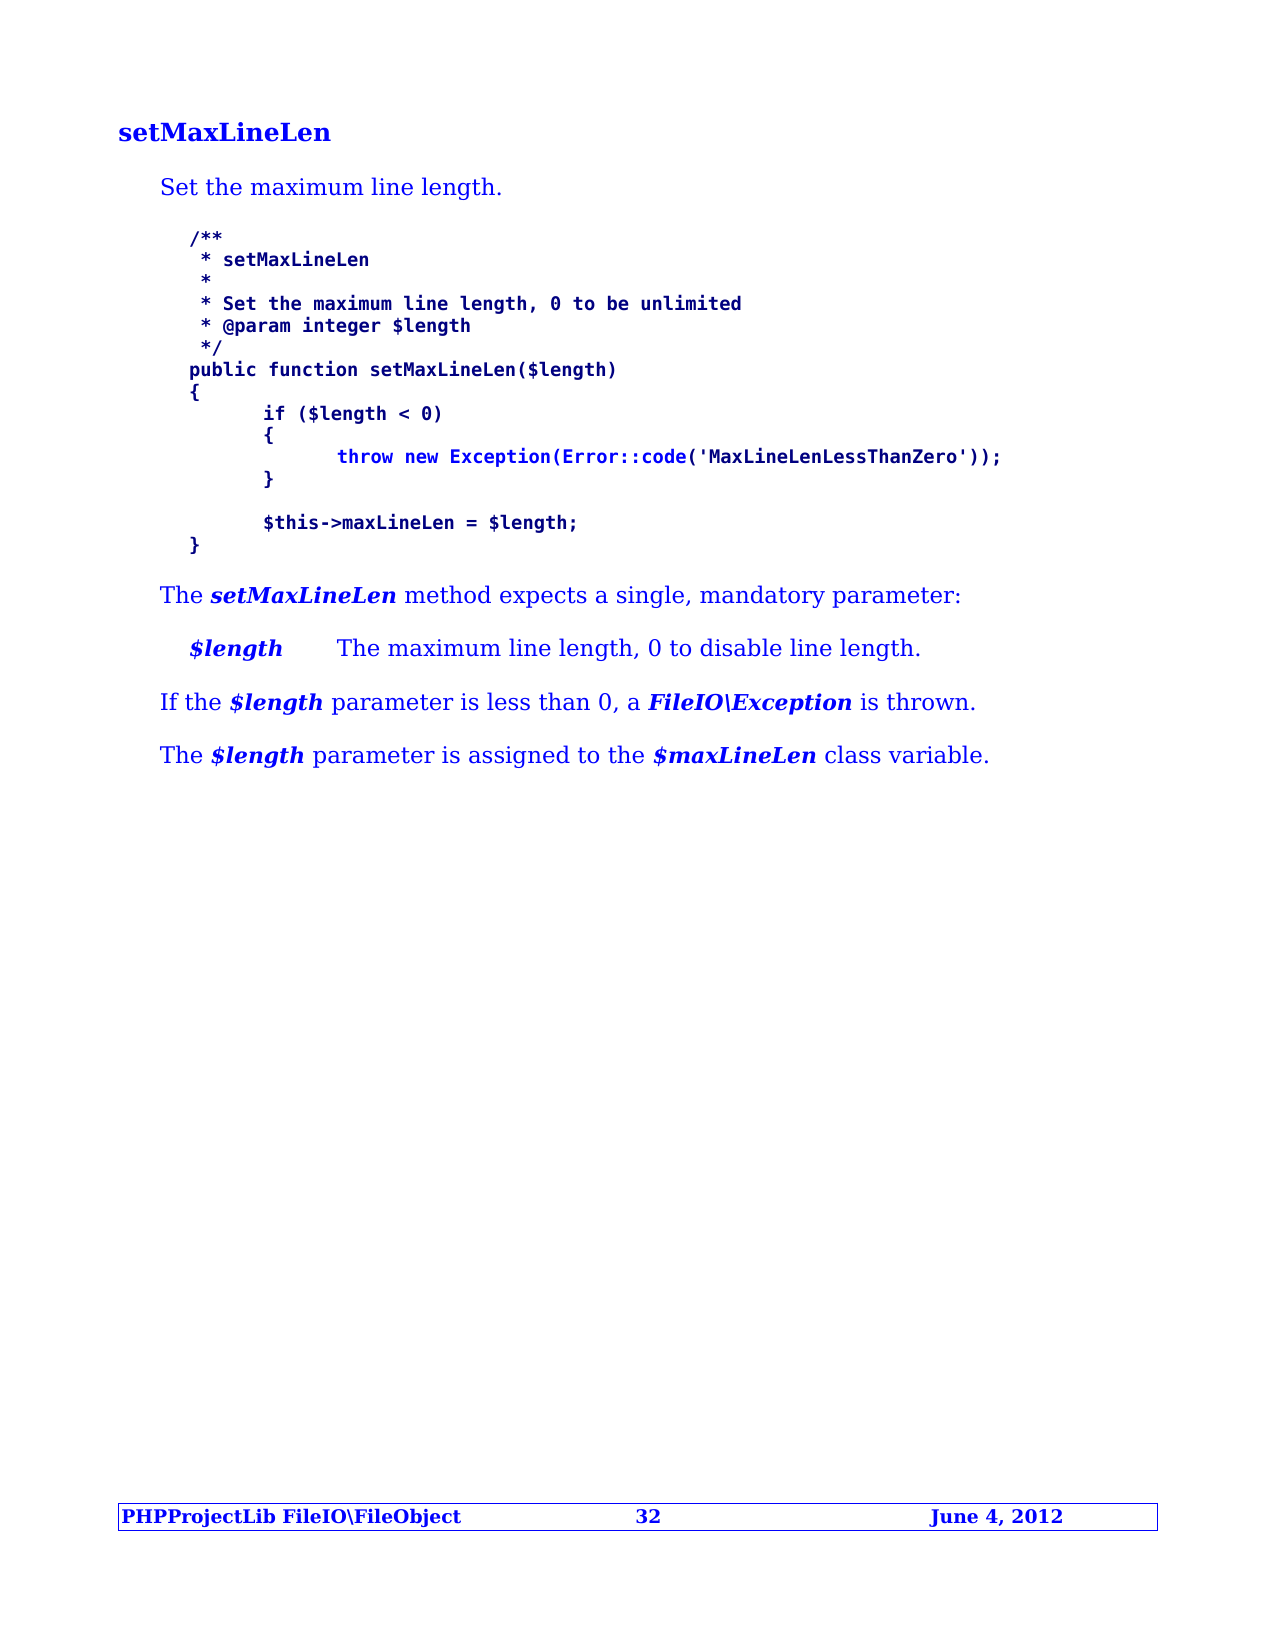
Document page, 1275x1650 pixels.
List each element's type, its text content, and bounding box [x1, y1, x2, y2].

list * Set the maximum line length, 0 to be unlimited [189, 293, 1157, 315]
text The setMaxLineLen method expects a single, mandatory parameter: [159, 582, 1157, 609]
list * setMaxLineLen [189, 249, 1157, 271]
text $length The maximum line length, 0 to disable line length. [189, 636, 1157, 662]
list * @param integer $length [189, 315, 1157, 337]
list } [189, 534, 1157, 556]
list { [189, 424, 1157, 446]
text The $length parameter is assigned to the $maxLineLen class variable. [159, 742, 1157, 769]
list throw new Exception(Error::code('MaxLineLenLessThanZero')); [189, 446, 1157, 468]
list public function setMaxLineLen($length) [189, 359, 1157, 381]
list } [189, 468, 1157, 490]
list if ($length < 0) [189, 402, 1157, 424]
title setMaxLineLen [118, 118, 1157, 147]
text Set the maximum line length. [159, 174, 1157, 201]
list $this->maxLineLen = $length; [189, 512, 1157, 534]
text If the $length parameter is less than 0, a FileIO\Exception is thrown. [159, 689, 1157, 716]
list * [189, 271, 1157, 293]
list */ [189, 337, 1157, 359]
list { [189, 381, 1157, 402]
list /** [189, 227, 1157, 249]
